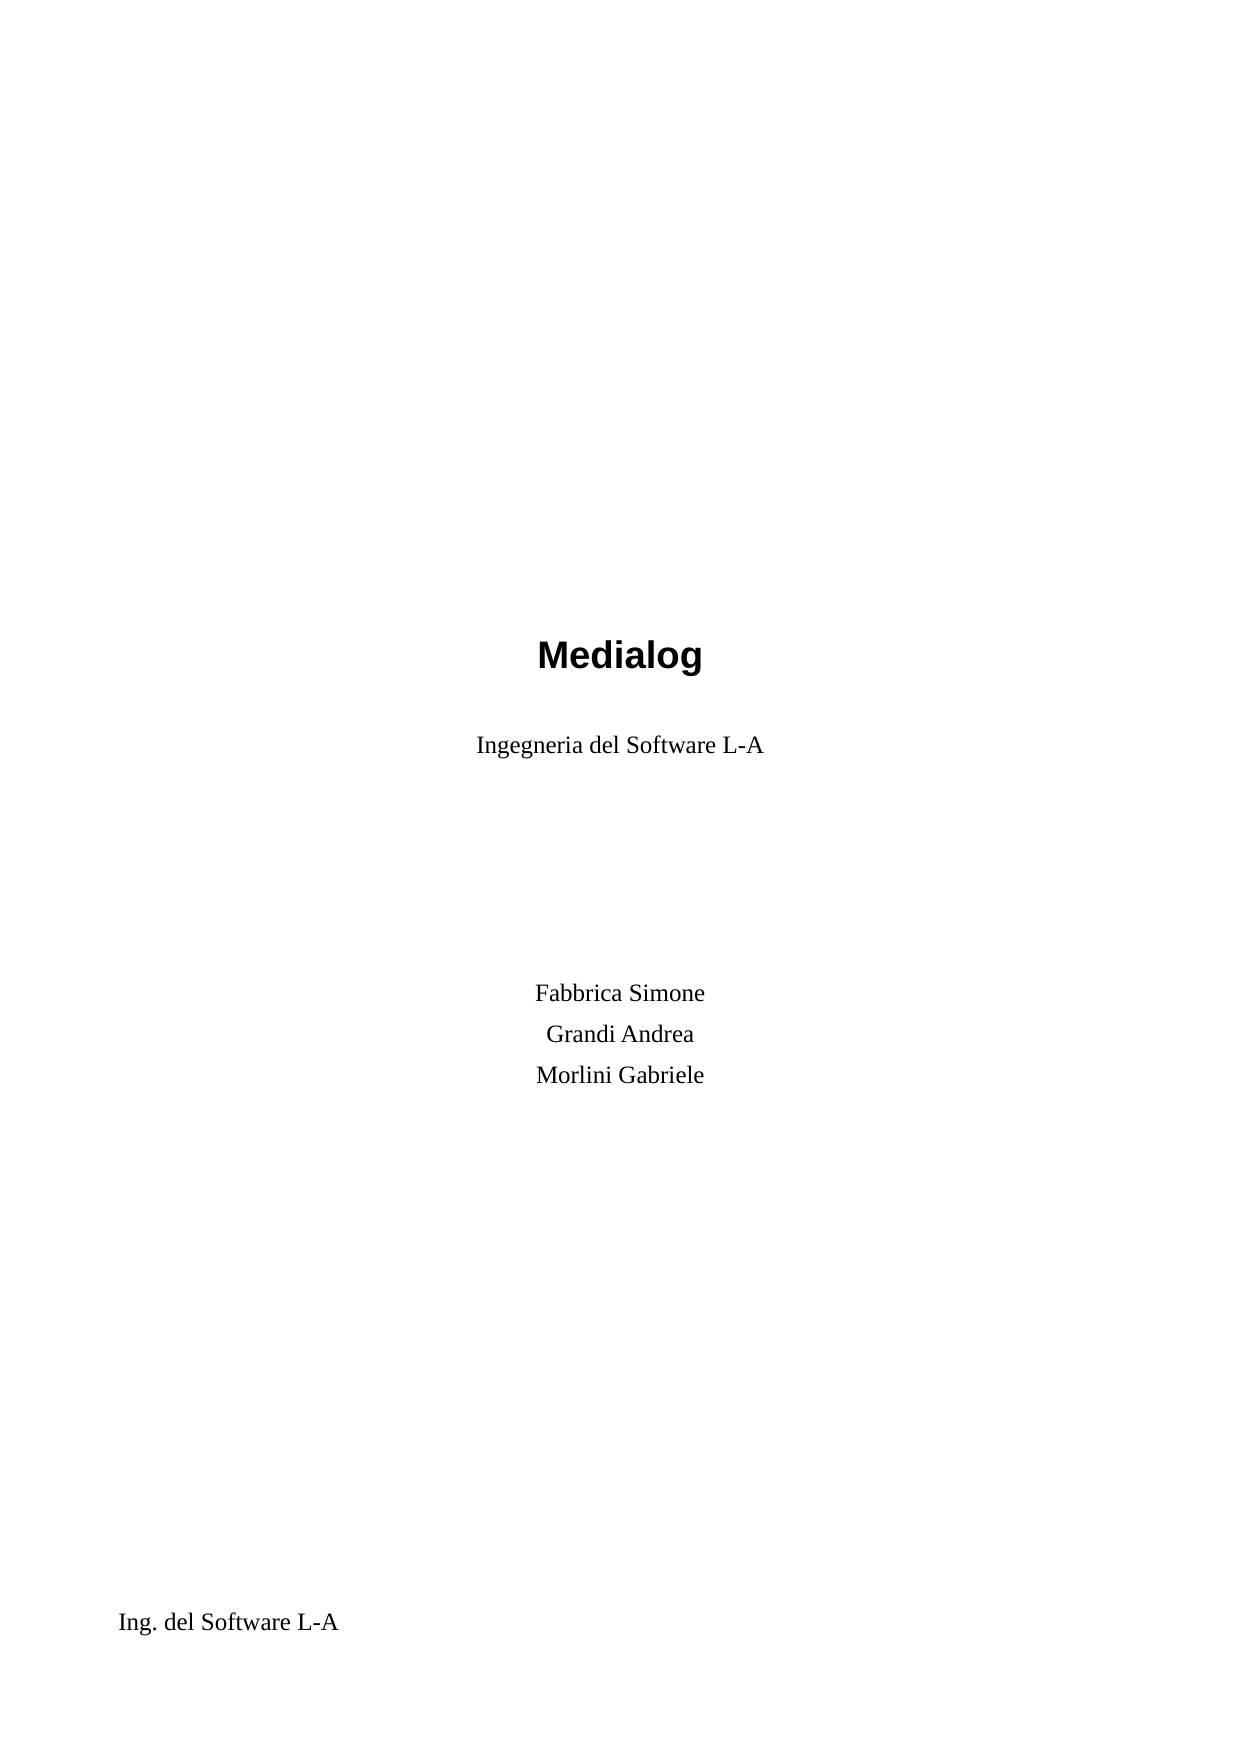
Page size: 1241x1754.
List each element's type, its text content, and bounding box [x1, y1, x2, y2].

text Morlini Gabriele [118, 1060, 1122, 1089]
text Fabbrica Simone [118, 978, 1122, 1007]
text Ingegneria del Software L-A [118, 730, 1122, 759]
text Grandi Andrea [118, 1019, 1122, 1048]
subtitle Medialog [118, 632, 1122, 677]
